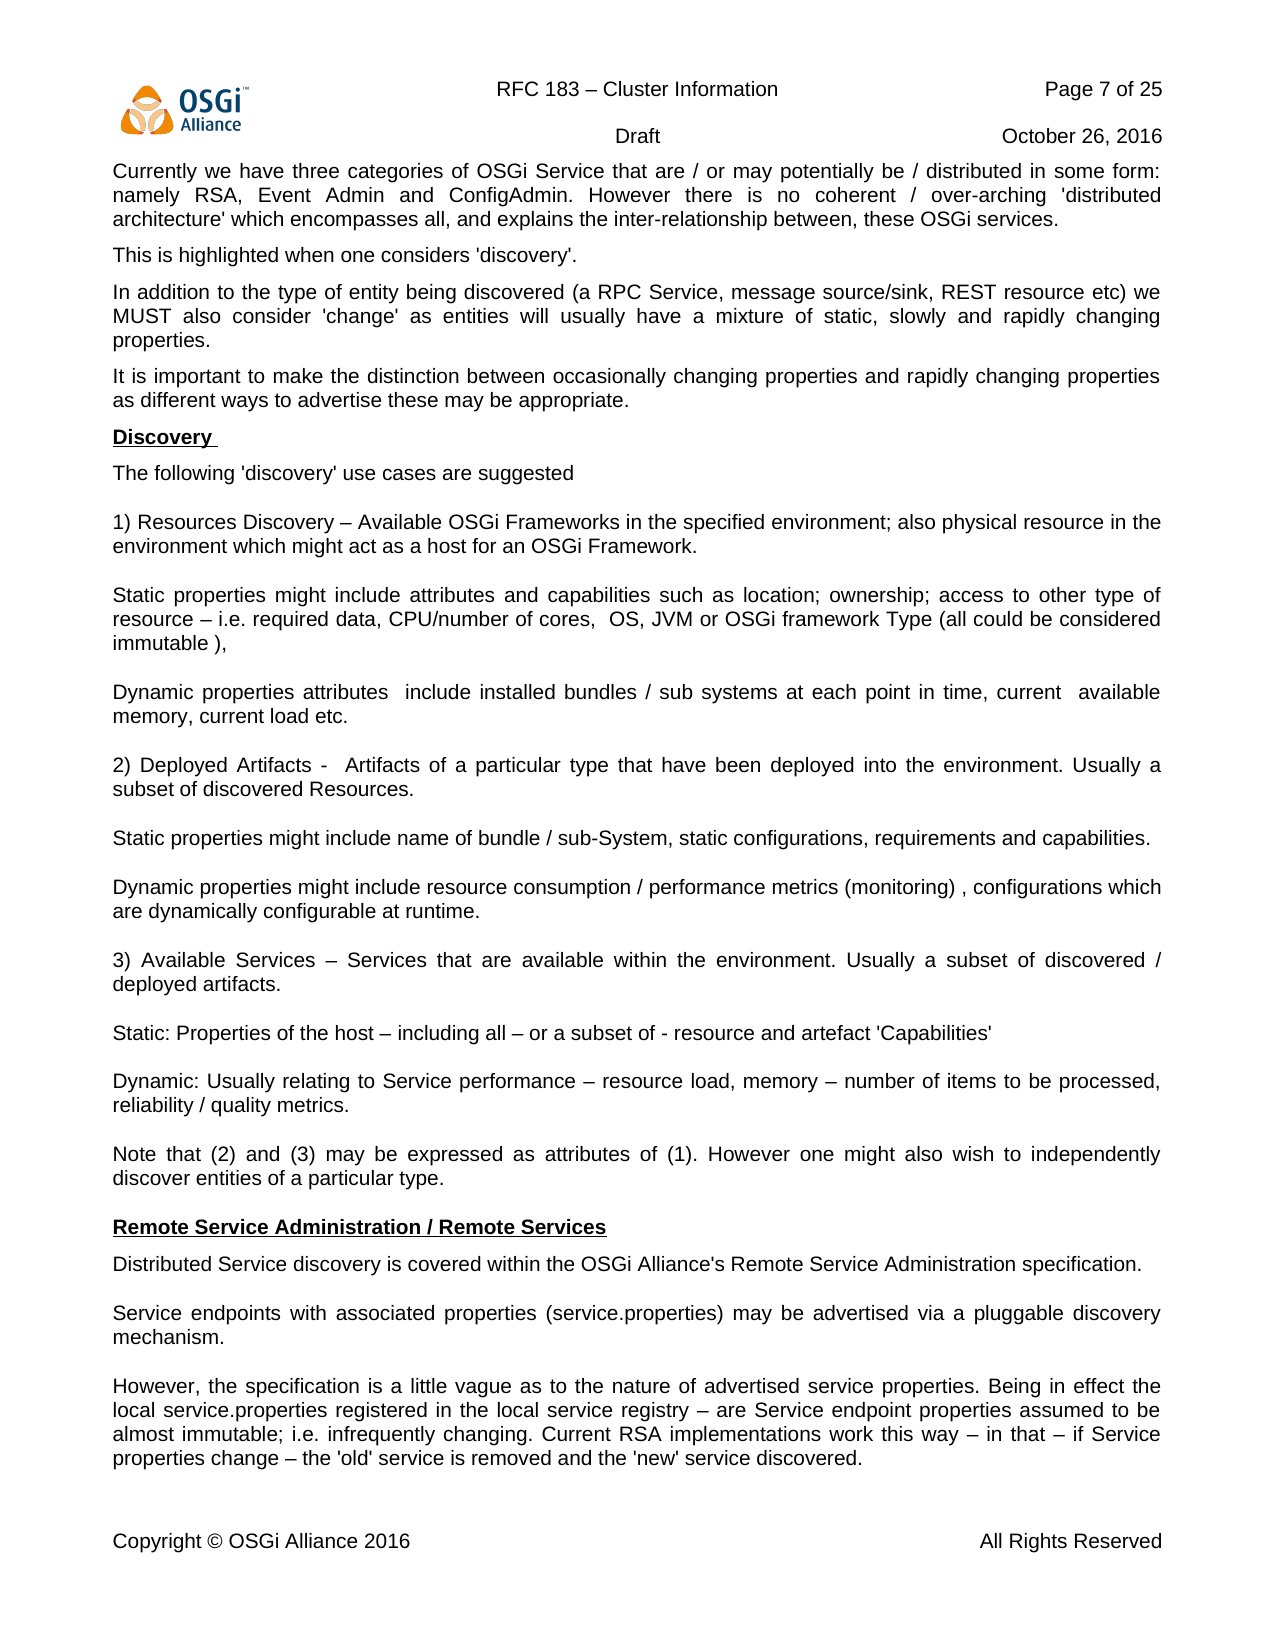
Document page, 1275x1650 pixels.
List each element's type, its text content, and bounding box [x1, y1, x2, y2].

text Dynamic properties might include resource consumption / performance metrics (monitoring) , configurations which are dynamically configurable at runtime. [112, 874, 1162, 922]
text It is important to make the distinction between occasionally changing properties and rapidly changing properties as different ways to advertise these may be appropriate. [112, 364, 1162, 412]
text This is highlighted when one considers 'discovery'. [112, 243, 1162, 267]
text 1) Resources Discovery – Available OSGi Frameworks in the specified environment; also physical resource in the environment which might act as a host for an OSGi Framework. [112, 510, 1162, 558]
text 3) Available Services – Services that are available within the environment. Usually a subset of discovered / deployed artifacts. [112, 947, 1162, 995]
text Dynamic properties attributes include installed bundles / sub systems at each point in time, current available memory, current load etc. [112, 680, 1162, 728]
text Distributed Service discovery is covered within the OSGi Alliance's Remote Service Administration specification. [112, 1252, 1162, 1276]
text The following 'discovery' use cases are suggested [112, 461, 1162, 485]
text Dynamic: Usually relating to Service performance – resource load, memory – number of items to be processed, reliability / quality metrics. [112, 1069, 1162, 1117]
text Note that (2) and (3) may be expressed as attributes of (1). However one might also wish to independently discover entities of a particular type. [112, 1142, 1162, 1190]
text Static properties might include name of bundle / sub-System, static configurations, requirements and capabilities. [112, 826, 1162, 849]
text 2) Deployed Artifacts - Artifacts of a particular type that have been deployed into the environment. Usually a subset of discovered Resources. [112, 753, 1162, 801]
text In addition to the type of entity being discovered (a RPC Service, message source/sink, REST resource etc) we MUST also consider 'change' as entities will usually have a mixture of static, slowly and rapidly changing properties. [112, 280, 1162, 352]
text Service endpoints with associated properties (service.properties) may be advertised via a pluggable discovery mechanism. [112, 1301, 1162, 1348]
picture [113, 78, 257, 142]
text Static: Properties of the host – including all – or a subset of - resource and artefact 'Capabilities' [112, 1020, 1162, 1044]
text Currently we have three categories of OSGi Service that are / or may potentially be / distributed in some form: namely RSA, Event Admin and ConfigAdmin. However there is no coherent / over-arching 'distributed architecture' which encompasses all, and explains the inter-relationship between, these OSGi services. [112, 159, 1162, 231]
text Remote Service Administration / Remote Services [112, 1215, 1162, 1239]
text Static properties might include attributes and capabilities such as location; ownership; access to other type of resource – i.e. required data, CPU/number of cores, OS, JVM or OSGi framework Type (all could be considered immutable ), [112, 583, 1162, 655]
text However, the specification is a little vague as to the nature of advertised service properties. Being in effect the local service.properties registered in the local service registry – are Service endpoint properties assumed to be almost immutable; i.e. infrequently changing. Current RSA implementations work this way – in that – if Service properties change – the 'old' service is removed and the 'new' service discovered. [112, 1373, 1162, 1469]
text Discovery [112, 424, 1162, 448]
